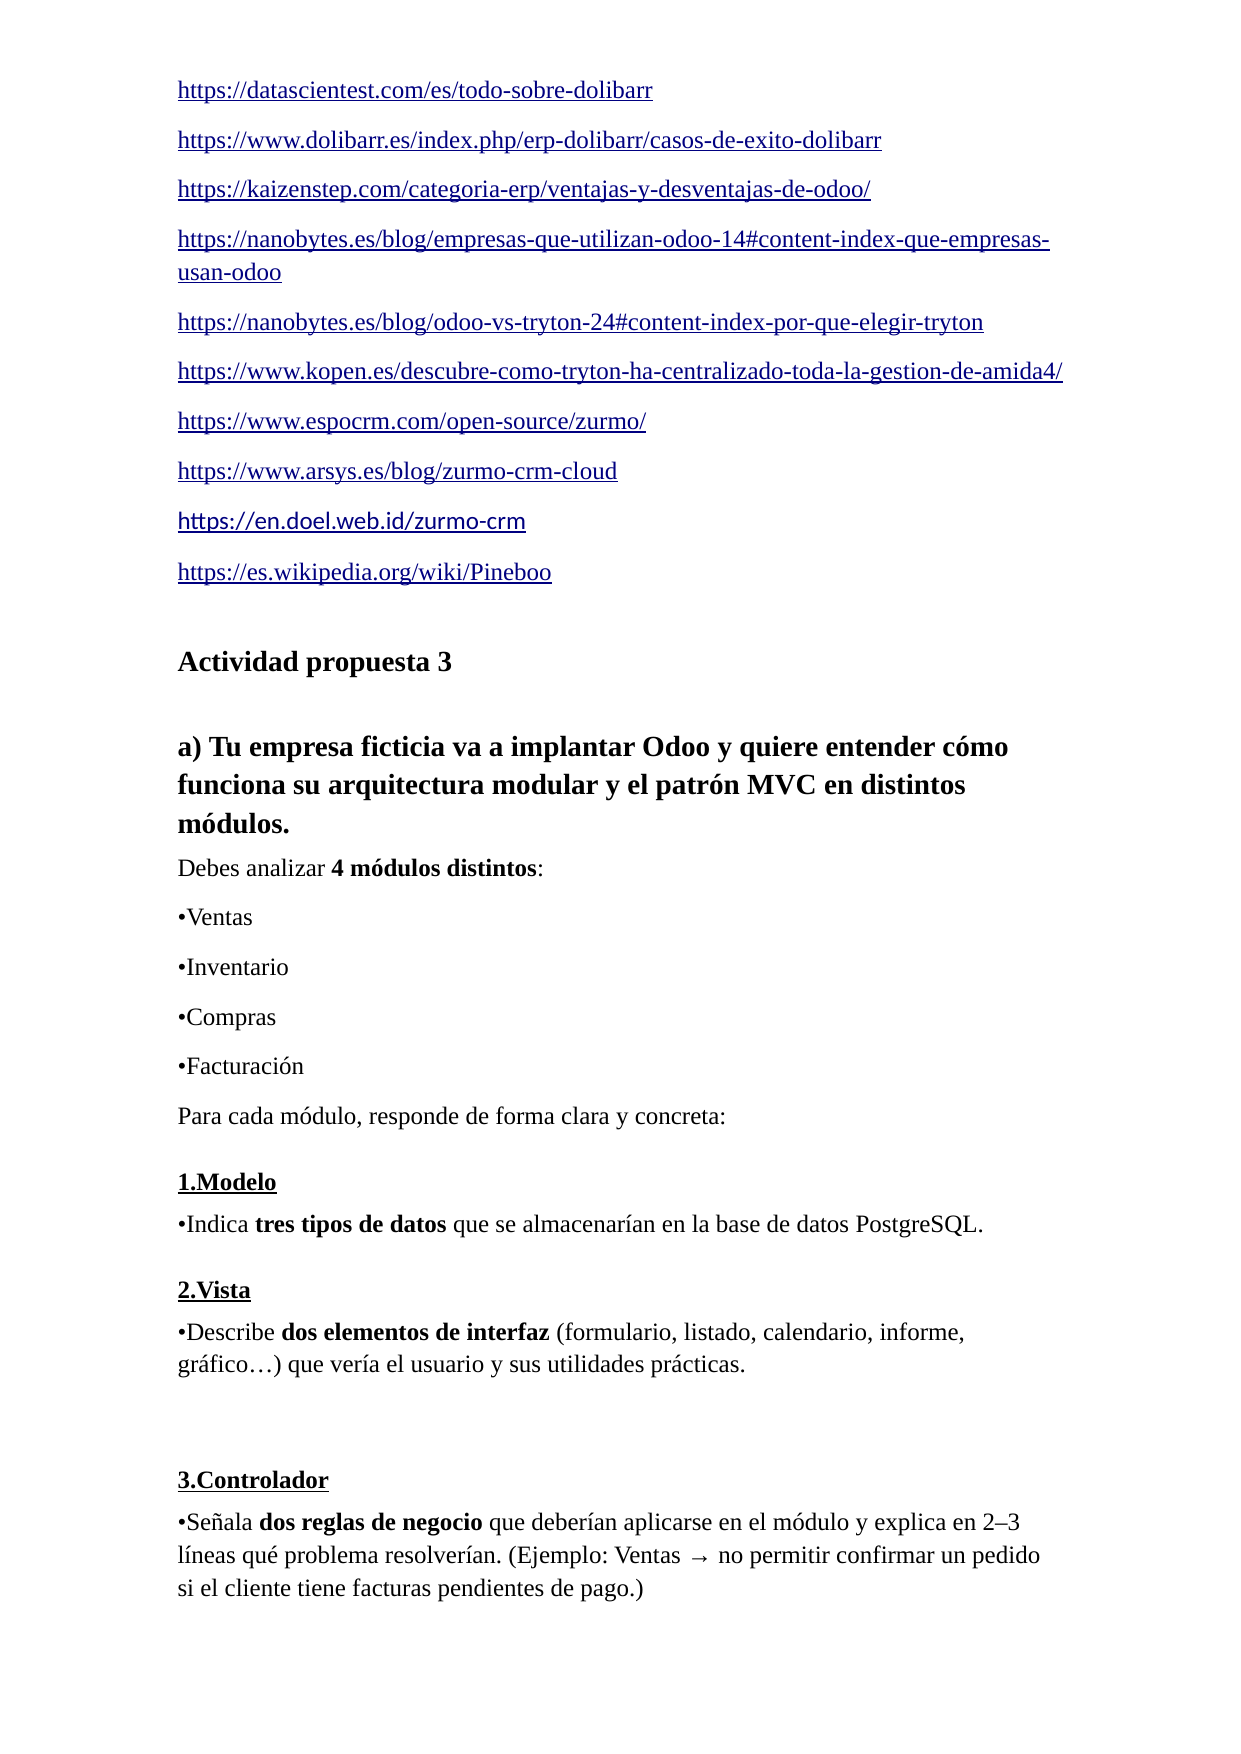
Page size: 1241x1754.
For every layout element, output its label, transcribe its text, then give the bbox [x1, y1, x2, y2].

text https://www.espocrm.com/open-source/zurmo/ [177, 406, 1063, 435]
text •Compras [177, 1002, 1063, 1031]
text https://nanobytes.es/blog/odoo-vs-tryton-24#content-index-por-que-elegir-tryton [177, 307, 1063, 336]
text •Inventario [177, 952, 1063, 981]
text •Señala dos reglas de negocio que deberían aplicarse en el módulo y explica en 2–3 líneas qué problema resolverían. (Ejemplo: Ventas → no permitir confirmar un pedido si el cliente tiene facturas pendientes de pago.) [177, 1507, 1063, 1602]
text Para cada módulo, responde de forma clara y concreta: [177, 1101, 1063, 1130]
text https://es.wikipedia.org/wiki/Pineboo [177, 557, 1063, 586]
text •Facturación [177, 1051, 1063, 1080]
subtitle 2.Vista [177, 1275, 1063, 1304]
text https://www.arsys.es/blog/zurmo-crm-cloud [177, 456, 1063, 484]
text •Indica tres tipos de datos que se almacenarían en la base de datos PostgreSQL. [177, 1209, 1063, 1238]
text Debes analizar 4 módulos distintos: [177, 853, 1063, 881]
subtitle a) Tu empresa ficticia va a implantar Odoo y quiere entender cómo funciona su arquitectura modular y el patrón MVC en distintos módulos. [177, 729, 1063, 839]
text •Describe dos elementos de interfaz (formulario, listado, calendario, informe, gráfico…) que vería el usuario y sus utilidades prácticas. [177, 1317, 1063, 1378]
subtitle 3.Controlador [177, 1466, 1063, 1494]
text https://kaizenstep.com/categoria-erp/ventajas-y-desventajas-de-odoo/ [177, 174, 1063, 203]
subtitle Actividad propuesta 3 [177, 644, 1063, 678]
text •Ventas [177, 902, 1063, 931]
text https://nanobytes.es/blog/empresas-que-utilizan-odoo-14#content-index-que-empresas-usan-odoo [177, 224, 1063, 286]
subtitle 1.Modelo [177, 1167, 1063, 1196]
text https://en.doel.web.id/zurmo-crm [177, 506, 1063, 536]
text https://www.kopen.es/descubre-como-tryton-ha-centralizado-toda-la-gestion-de-amida4/ [177, 356, 1063, 381]
text https://datascientest.com/es/todo-sobre-dolibarr [177, 75, 1063, 104]
text https://www.dolibarr.es/index.php/erp-dolibarr/casos-de-exito-dolibarr [177, 125, 1063, 153]
